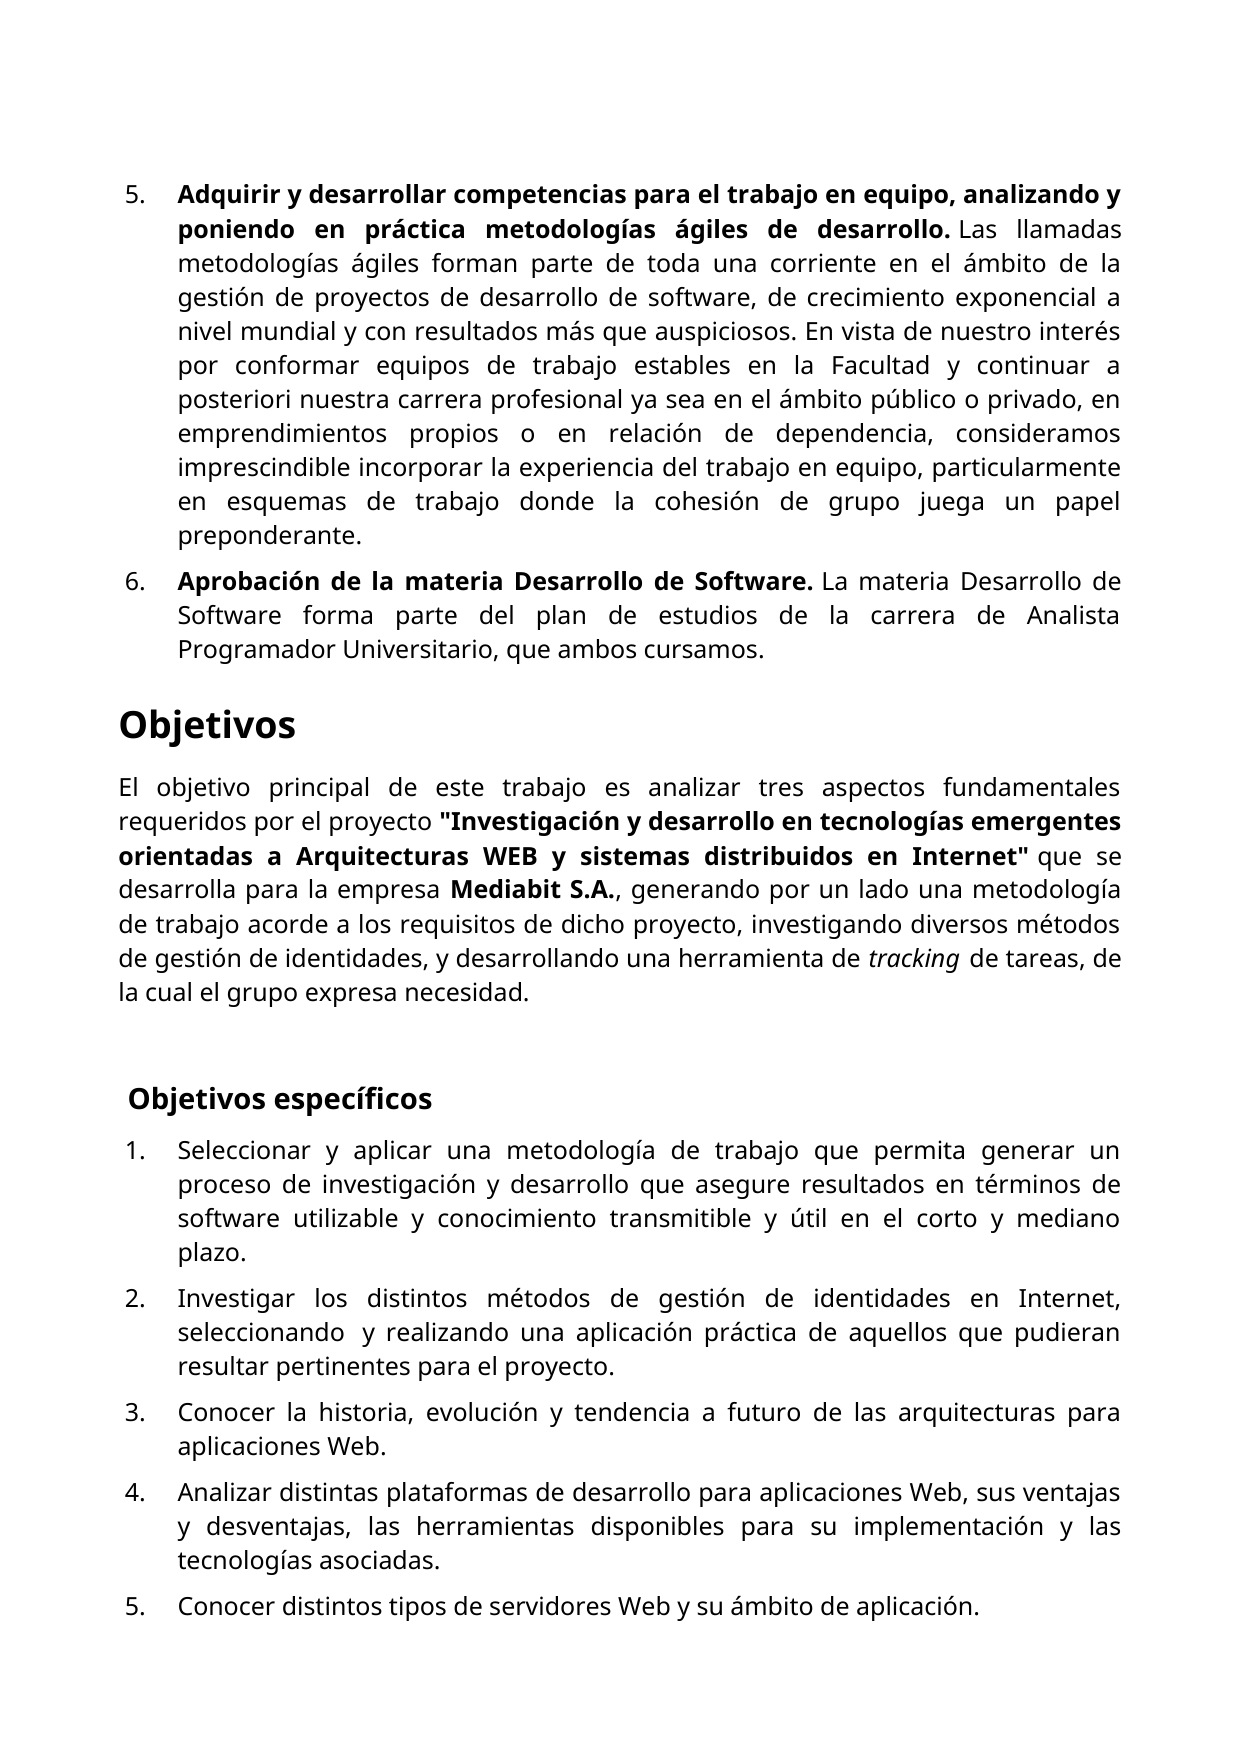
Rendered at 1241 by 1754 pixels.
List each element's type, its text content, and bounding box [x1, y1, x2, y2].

list Aprobación de la materia Desarrollo de Software. La materia Desarrollo de Software forma parte del plan de estudios de la carrera de Analista Programador Universitario, que ambos cursamos. [118, 598, 177, 666]
list Adquirir y desarrollar competencias para el trabajo en equipo, analizando y poniendo en práctica metodologías ágiles de desarrollo. Las llamadas metodologías ágiles forman parte de toda una corriente en el ámbito de la gestión de proyectos de desarrollo de software, de crecimiento exponencial a nivel mundial y con resultados más que auspiciosos. En vista de nuestro interés por conformar equipos de trabajo estables en la Facultad y continuar a posteriori nuestra carrera profesional ya sea en el ámbito público o privado, en emprendimientos propios o en relación de dependencia, consideramos imprescindible incorporar la experiencia del trabajo en equipo, particularmente en esquemas de trabajo donde la cohesión de grupo juega un papel preponderante. [118, 211, 1122, 552]
list Investigar los distintos métodos de gestión de identidades en Internet, seleccionando y realizando una aplicación práctica de aquellos que pudieran resultar pertinentes para el proyecto. [118, 1314, 1122, 1383]
list Aprobación de la materia Desarrollo de Software. La materia Desarrollo de Software forma parte del plan de estudios de la carrera de Analista Programador Universitario, que ambos cursamos. [771, 632, 1122, 666]
subtitle Objetivos [296, 698, 1122, 749]
text El objetivo principal de este trabajo es analizar tres aspectos fundamentales requeridos por el proyecto "Investigación y desarrollo en tecnologías emergentes orientadas a Arquitecturas WEB y sistemas distribuidos en Internet" que se desarrolla para la empresa Mediabit S.A., generando por un lado una metodología de trabajo acorde a los requisitos de dicho proyecto, investigando diversos métodos de gestión de identidades, y desarrollando una herramienta de tracking de tareas, de la cual el grupo expresa necesidad. [536, 974, 1122, 1008]
list Conocer la historia, evolución y tendencia a futuro de las arquitecturas para aplicaciones Web. [118, 1428, 1122, 1462]
list Conocer distintos tipos de servidores Web y su ámbito de aplicación. [987, 1588, 1122, 1622]
subtitle Objetivos específicos [127, 1044, 1113, 1118]
list Adquirir y desarrollar competencias para el trabajo en equipo, analizando y poniendo en práctica metodologías ágiles de desarrollo. Las llamadas metodologías ágiles forman parte de toda una corriente en el ámbito de la gestión de proyectos de desarrollo de software, de crecimiento exponencial a nivel mundial y con resultados más que auspiciosos. En vista de nuestro interés por conformar equipos de trabajo estables en la Facultad y continuar a posteriori nuestra carrera profesional ya sea en el ámbito público o privado, en emprendimientos propios o en relación de dependencia, consideramos imprescindible incorporar la experiencia del trabajo en equipo, particularmente en esquemas de trabajo donde la cohesión de grupo juega un papel preponderante. [368, 518, 1122, 552]
list Analizar distintas plataformas de desarrollo para aplicaciones Web, sus ventajas y desventajas, las herramientas disponibles para su implementación y las tecnologías asociadas. [118, 1508, 1122, 1576]
list Seleccionar y aplicar una metodología de trabajo que permita generar un proceso de investigación y desarrollo que asegure resultados en términos de software utilizable y conocimiento transmitible y útil en el corto y mediano plazo. [118, 1166, 1122, 1269]
